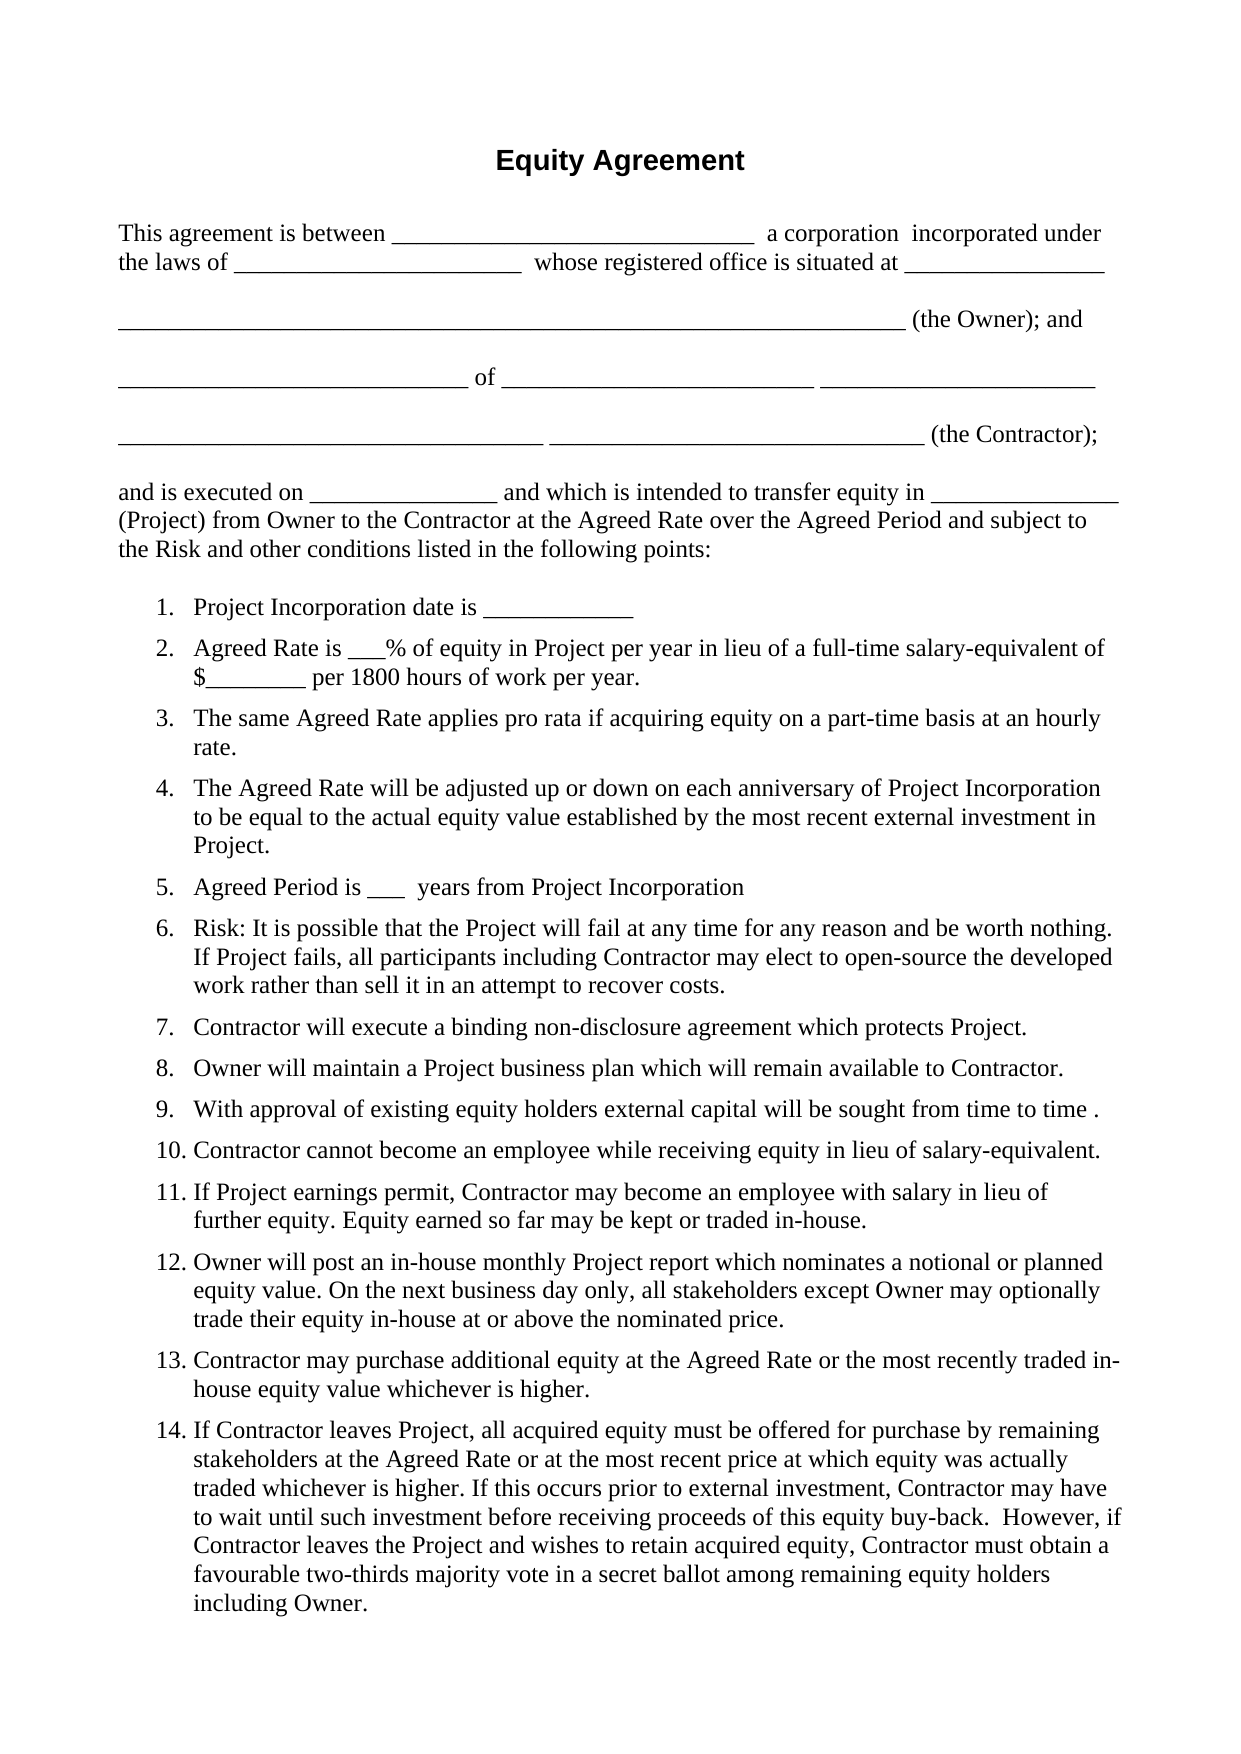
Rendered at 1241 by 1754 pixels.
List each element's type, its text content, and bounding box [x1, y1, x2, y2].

list Owner will post an in-house monthly Project report which nominates a notional or planned equity value. On the next business day only, all stakeholders except Owner may optionally trade their equity in-house at or above the nominated price. [156, 1247, 1122, 1333]
text ____________________________ of _________________________ ______________________ [118, 362, 1122, 390]
list If Contractor leaves Project, all acquired equity must be offered for purchase by remaining stakeholders at the Agreed Rate or at the most recent price at which equity was actually traded whichever is higher. If this occurs prior to external investment, Contractor may have to wait until such investment before receiving proceeds of this equity buy-back. However, if Contractor leaves the Project and wishes to retain acquired equity, Contractor must obtain a favourable two-thirds majority vote in a secret ballot among remaining equity holders including Owner. [156, 1415, 1122, 1617]
list Contractor cannot become an employee while receiving equity in lieu of salary-equivalent. [156, 1135, 1122, 1164]
text and is executed on _______________ and which is intended to transfer equity in _______________ (Project) from Owner to the Contractor at the Agreed Rate over the Agreed Period and subject to the Risk and other conditions listed in the following points: [118, 477, 1122, 563]
list Agreed Rate is ___% of equity in Project per year in lieu of a full-time salary-equivalent of $________ per 1800 hours of work per year. [156, 633, 1122, 690]
text _______________________________________________________________ (the Owner); and [118, 304, 1122, 333]
list The same Agreed Rate applies pro rata if acquiring equity on a part-time basis at an hourly rate. [156, 703, 1122, 760]
list Agreed Period is ___ years from Project Incorporation [156, 872, 1122, 900]
subtitle Equity Agreement [118, 143, 1122, 177]
list If Project earnings permit, Contractor may become an employee with salary in lieu of further equity. Equity earned so far may be kept or traded in-house. [156, 1177, 1122, 1234]
text __________________________________ ______________________________ (the Contractor); [118, 419, 1122, 448]
list The Agreed Rate will be adjusted up or down on each anniversary of Project Incorporation to be equal to the actual equity value established by the most recent external investment in Project. [156, 773, 1122, 859]
list Risk: It is possible that the Project will fail at any time for any reason and be worth nothing. If Project fails, all participants including Contractor may elect to open-source the developed work rather than sell it in an attempt to recover costs. [156, 913, 1122, 999]
list Project Incorporation date is ____________ [156, 592, 1122, 620]
list Contractor may purchase additional equity at the Agreed Rate or the most recently traded in-house equity value whichever is higher. [156, 1345, 1122, 1403]
list Owner will maintain a Project business plan which will remain available to Contractor. [156, 1053, 1122, 1082]
list Contractor will execute a binding non-disclosure agreement which protects Project. [156, 1012, 1122, 1040]
list With approval of existing equity holders external capital will be sought from time to time . [156, 1094, 1122, 1123]
text This agreement is between _____________________________ a corporation incorporated under the laws of _______________________ whose registered office is situated at ________________ [118, 218, 1122, 275]
